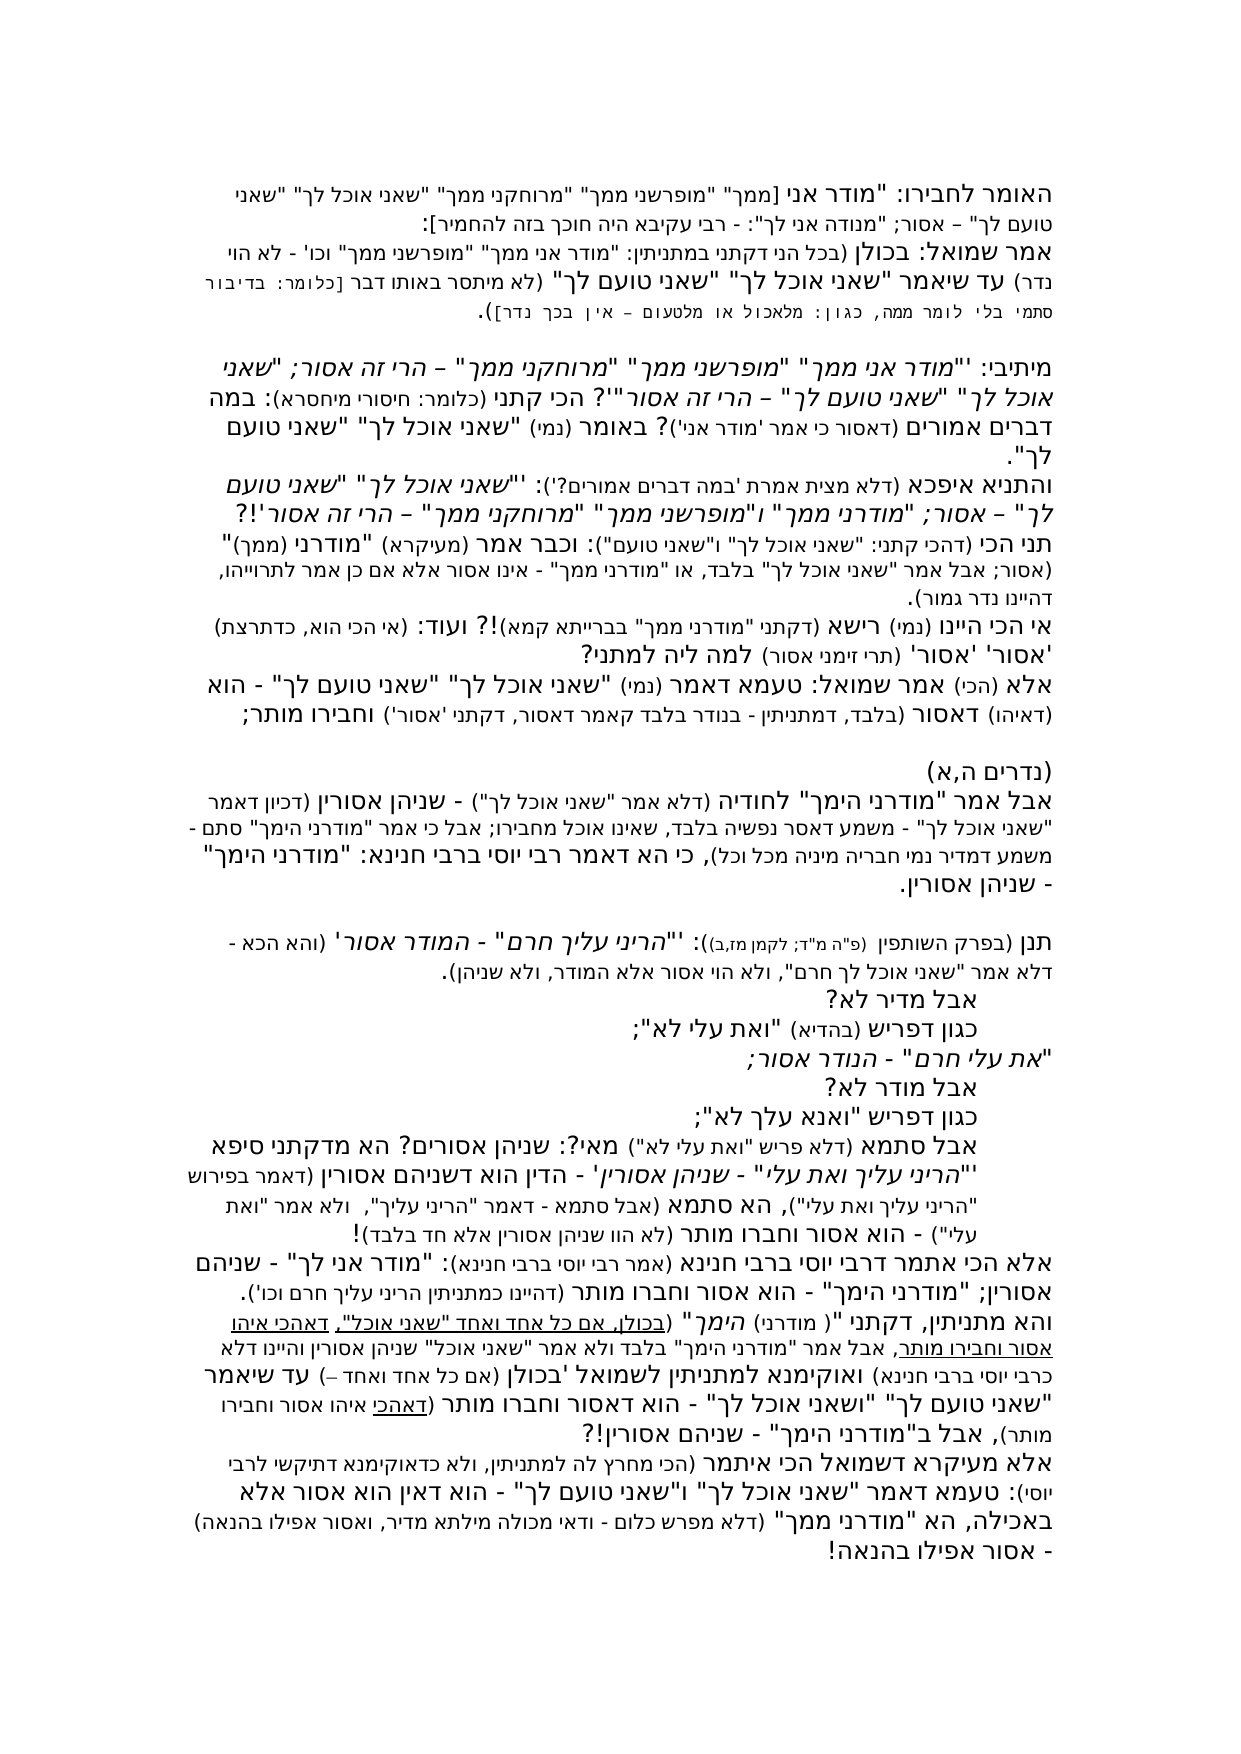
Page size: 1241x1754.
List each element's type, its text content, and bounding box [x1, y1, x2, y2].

text אבל אמר "מודרני הימך" לחודיה (דלא אמר "שאני אוכל לך") - שניהן אסורין (דכיון דאמר "שאני אוכל לך" - משמע דאסר נפשיה בלבד, שאינו אוכל מחבירו; אבל כי אמר "מודרני הימך" סתם - משמע דמדיר נמי חבריה מיניה מכל וכל), כי הא דאמר רבי יוסי ברבי חנינא: "מודרני הימך" - שניהן אסורין. [187, 786, 1053, 898]
text כגון דפריש (בהדיא) "ואת עלי לא"; [187, 1014, 978, 1044]
text והא מתניתין, דקתני "( מודרני) הימך" (בכולן, אם כל אחד ואחד "שאני אוכל", דאהכי איהו אסור וחבירו מותר, אבל אמר "מודרני הימך" בלבד ולא אמר "שאני אוכל" שניהן אסורין והיינו דלא כרבי יוסי ברבי חנינא) ואוקימנא למתניתין לשמואל 'בכולן (אם כל אחד ואחד –) עד שיאמר "שאני טועם לך" "ושאני אוכל לך" - הוא דאסור וחברו מותר (דאהכי איהו אסור וחבירו מותר), אבל ב"מודרני הימך" - שניהם אסורין!? [187, 1307, 1053, 1448]
text אמר שמואל: בכולן (בכל הני דקתני במתניתין: "מודר אני ממך" "מופרשני ממך" וכו' - לא הוי נדר) עד שיאמר "שאני אוכל לך" "שאני טועם לך" (לא מיתסר באותו דבר [כלומר: בדיבור סתמי בלי לומר ממה, כגון: מלאכול או מלטעום – אין בכך נדר]). [187, 237, 1053, 325]
text והתניא איפכא (דלא מצית אמרת 'במה דברים אמורים?'): '"שאני אוכל לך" "שאני טועם לך" – אסור; "מודרני ממך" ו"מופרשני ממך" "מרוחקני ממך" – הרי זה אסור'!? [187, 470, 1053, 529]
text אלא הכי אתמר דרבי יוסי ברבי חנינא (אמר רבי יוסי ברבי חנינא): "מודר אני לך" - שניהם אסורין; "מודרני הימך" - הוא אסור וחברו מותר (דהיינו כמתניתין הריני עליך חרם וכו'). [187, 1248, 1053, 1307]
text כגון דפריש "ואנא עלך לא"; [187, 1102, 978, 1131]
text תנן (בפרק השותפין (פ"ה מ"ד; לקמן מז,ב)): '"הריני עליך חרם" - המודר אסור' (והא הכא - דלא אמר "שאני אוכל לך חרם", ולא הוי אסור אלא המודר, ולא שניהן). [187, 927, 1053, 985]
text אלא מעיקרא דשמואל הכי איתמר (הכי מחרץ לה למתניתין, ולא כדאוקימנא דתיקשי לרבי יוסי): טעמא דאמר "שאני אוכל לך" ו"שאני טועם לך" - הוא דאין הוא אסור אלא באכילה, הא "מודרני ממך" (דלא מפרש כלום - ודאי מכולה מילתא מדיר, ואסור אפילו בהנאה) - אסור אפילו בהנאה! [187, 1448, 1053, 1565]
text "את עלי חרם" - הנודר אסור; [187, 1044, 1053, 1073]
text אבל מדיר לא? [187, 985, 978, 1014]
text מיתיבי: '"מודר אני ממך" "מופרשני ממך" "מרוחקני ממך" – הרי זה אסור; "שאני אוכל לך" "שאני טועם לך" – הרי זה אסור"'? הכי קתני (כלומר: חיסורי מיחסרא): במה דברים אמורים (דאסור כי אמר 'מודר אני')? באומר (נמי) "שאני אוכל לך" "שאני טועם לך". [187, 353, 1053, 470]
text אבל מודר לא? [187, 1073, 978, 1102]
text (נדרים ה,א) [187, 757, 1053, 786]
text אלא (הכי) אמר שמואל: טעמא דאמר (נמי) "שאני אוכל לך" "שאני טועם לך" - הוא (דאיהו) דאסור (בלבד, דמתניתין - בנודר בלבד קאמר דאסור, דקתני 'אסור') וחבירו מותר; [187, 670, 1053, 728]
text האומר לחבירו: "מודר אני [ממך" "מופרשני ממך" "מרוחקני ממך" "שאני אוכל לך" "שאני טועם לך" – אסור; "מנודה אני לך": - רבי עקיבא היה חוכך בזה להחמיר]: [187, 179, 1053, 237]
text אי הכי היינו (נמי) רישא (דקתני "מודרני ממך" בברייתא קמא)!? ועוד: (אי הכי הוא, כדתרצת) 'אסור' 'אסור' (תרי זימני אסור) למה ליה למתני? [187, 611, 1053, 670]
text אבל סתמא (דלא פריש "ואת עלי לא") מאי?: שניהן אסורים? הא מדקתני סיפא '"הריני עליך ואת עלי" - שניהן אסורין' - הדין הוא דשניהם אסורין (דאמר בפירוש "הריני עליך ואת עלי"), הא סתמא (אבל סתמא - דאמר "הריני עליך", ולא אמר "ואת עלי") - הוא אסור וחברו מותר (לא הוו שניהן אסורין אלא חד בלבד)! [187, 1131, 978, 1248]
text תני הכי (דהכי קתני: "שאני אוכל לך" ו"שאני טועם"): וכבר אמר (מעיקרא) "מודרני (ממך)" (אסור; אבל אמר "שאני אוכל לך" בלבד, או "מודרני ממך" - אינו אסור אלא אם כן אמר לתרוייהו, דהיינו נדר גמור). [187, 529, 1053, 611]
